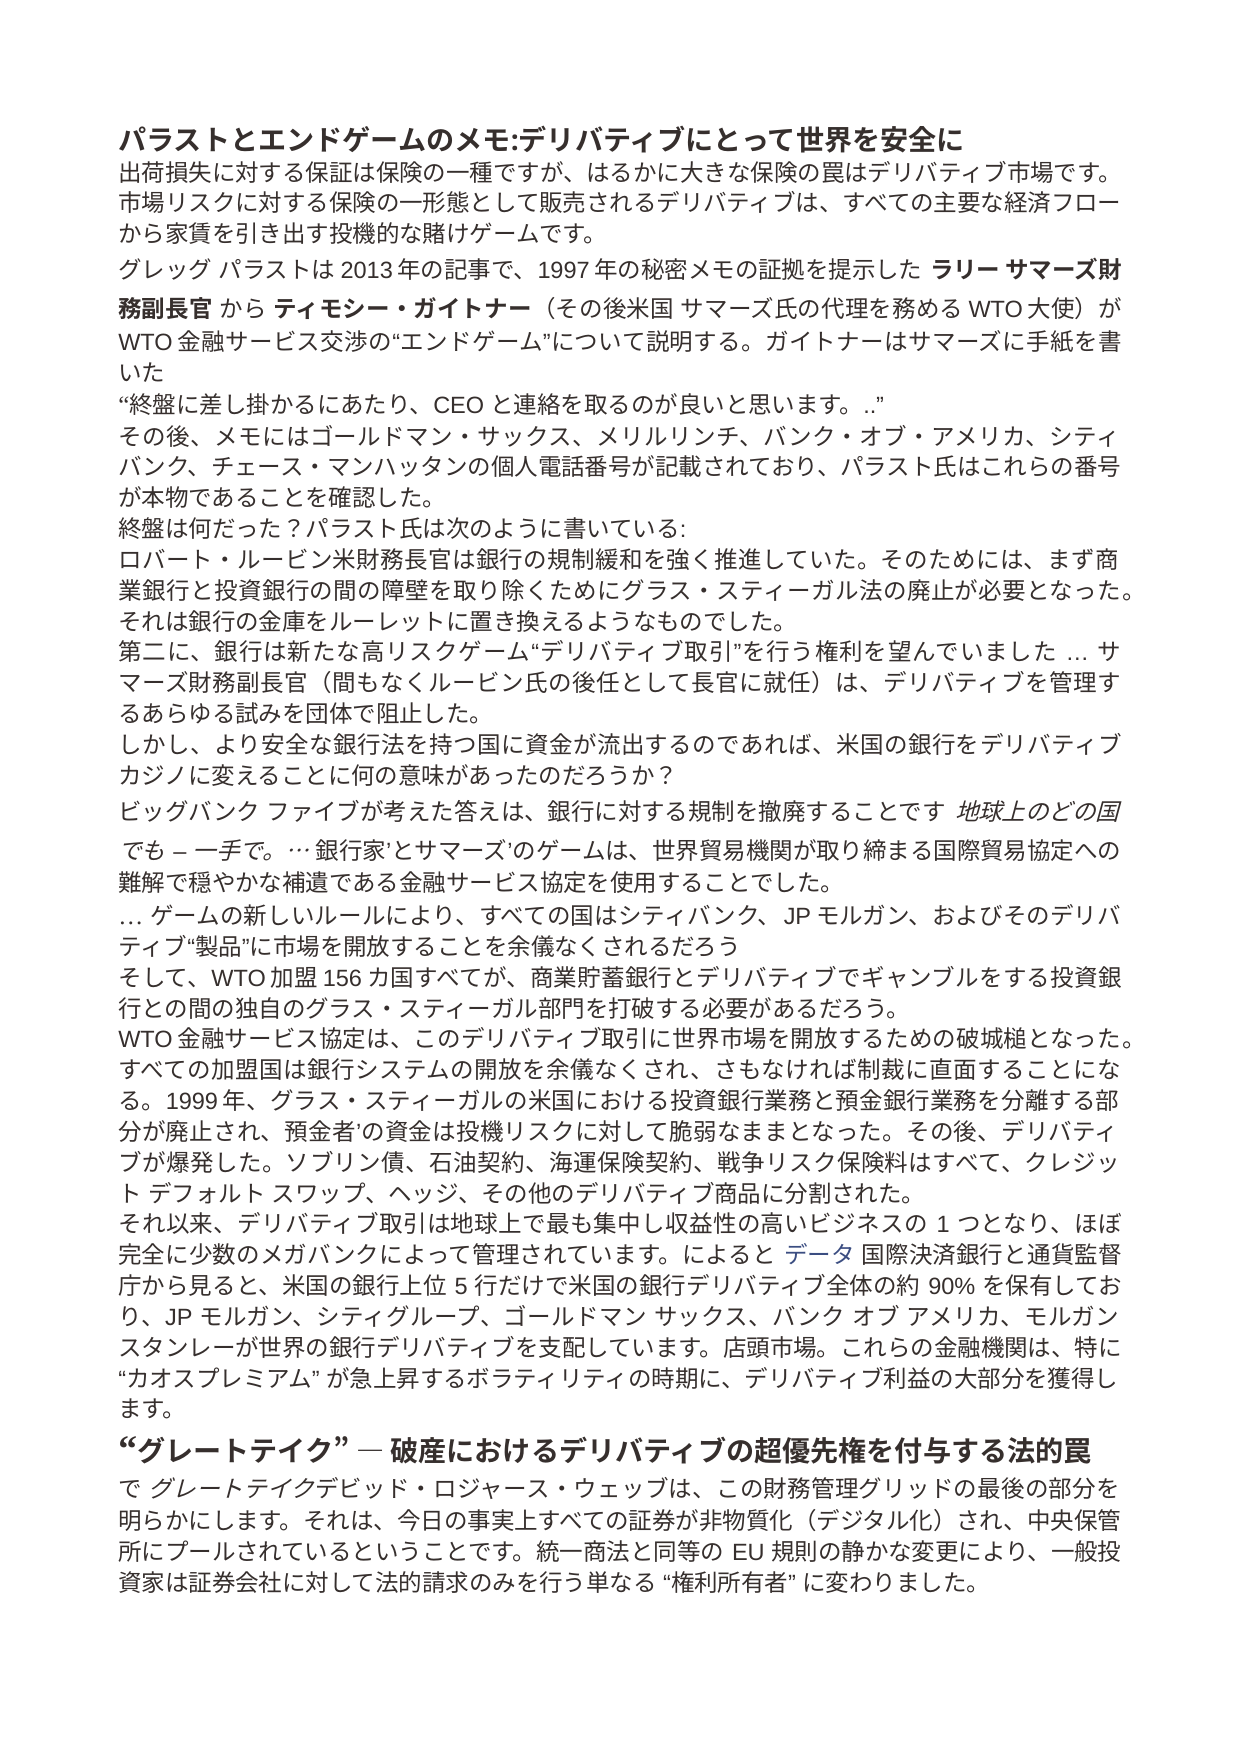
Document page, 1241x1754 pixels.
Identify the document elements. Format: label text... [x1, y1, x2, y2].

subtitle “グレートテイク” — 破産におけるデリバティブの超優先権を付与する法的罠 [118, 1427, 1122, 1470]
text で グレートテイクデビッド・ロジャース・ウェッブは、この財務管理グリッドの最後の部分を明らかにします。それは、今日の事実上すべての証券が非物質化（デジタル化）され、中央保管所にプールされているということです。統一商法と同等の EU 規則の静かな変更により、一般投資家は証券会社に対して法的請求のみを行う単なる “権利所有者” に変わりました。 [118, 1470, 1122, 1596]
text そして、WTO加盟156カ国すべてが、商業貯蓄銀行とデリバティブでギャンブルをする投資銀行との間の独自のグラス・スティーガル部門を打破する必要があるだろう。 [118, 964, 1122, 1022]
text … ゲームの新しいルールにより、すべての国はシティバンク、JPモルガン、およびそのデリバティブ“製品”に市場を開放することを余儀なくされるだろう [118, 901, 1122, 960]
text 終盤は何だった？パラスト氏は次のように書いている: [118, 516, 1122, 542]
text “終盤に差し掛かるにあたり、CEO と連絡を取るのが良いと思います。..” [118, 390, 1122, 419]
text 出荷損失に対する保証は保険の一種ですが、はるかに大きな保険の罠はデリバティブ市場です。市場リスクに対する保険の一形態として販売されるデリバティブは、すべての主要な経済フローから家賃を引き出す投機的な賭けゲームです。 [118, 159, 1122, 247]
text しかし、より安全な銀行法を持つ国に資金が流出するのであれば、米国の銀行をデリバティブカジノに変えることに何の意味があったのだろうか？ [118, 731, 1122, 789]
text ロバート・ルービン米財務長官は銀行の規制緩和を強く推進していた。そのためには、まず商業銀行と投資銀行の間の障壁を取り除くためにグラス・スティーガル法の廃止が必要となった。それは銀行の金庫をルーレットに置き換えるようなものでした。 [118, 546, 1122, 635]
text ビッグバンク ファイブが考えた答えは、銀行に対する規制を撤廃することです 地球上のどの国でも – 一手で。… 銀行家’とサマーズ’のゲームは、世界貿易機関が取り締まる国際貿易協定への難解で穏やかな補遺である金融サービス協定を使用することでした。 [118, 793, 1122, 897]
subtitle パラストとエンドゲームのメモ:デリバティブにとって世界を安全に [118, 118, 1122, 159]
text WTO金融サービス協定は、このデリバティブ取引に世界市場を開放するための破城槌となった。すべての加盟国は銀行システムの開放を余儀なくされ、さもなければ制裁に直面することになる。1999年、グラス・スティーガルの米国における投資銀行業務と預金銀行業務を分離する部分が廃止され、預金者’の資金は投機リスクに対して脆弱なままとなった。その後、デリバティブが爆発した。ソブリン債、石油契約、海運保険契約、戦争リスク保険料はすべて、クレジット デフォルト スワップ、ヘッジ、その他のデリバティブ商品に分割された。 [118, 1026, 1122, 1207]
text それ以来、デリバティブ取引は地球上で最も集中し収益性の高いビジネスの 1 つとなり、ほぼ完全に少数のメガバンクによって管理されています。によると データ 国際決済銀行と通貨監督庁から見ると、米国の銀行上位 5 行だけで米国の銀行デリバティブ全体の約 90% を保有しており、JP モルガン、シティグループ、ゴールドマン サックス、バンク オブ アメリカ、モルガン スタンレーが世界の銀行デリバティブを支配しています。店頭市場。これらの金融機関は、特に “カオスプレミアム” が急上昇するボラティリティの時期に、デリバティブ利益の大部分を獲得します。 [118, 1211, 1122, 1423]
text グレッグ パラストは2013年の記事で、1997年の秘密メモの証拠を提示した ラリー サマーズ財務副長官 から ティモシー・ガイトナー（その後米国 サマーズ氏の代理を務めるWTO大使）がWTO金融サービス交渉の“エンドゲーム”について説明する。ガイトナーはサマーズに手紙を書いた [118, 251, 1122, 386]
text 第二に、銀行は新たな高リスクゲーム“デリバティブ取引”を行う権利を望んでいました … サマーズ財務副長官（間もなくルービン氏の後任として長官に就任）は、デリバティブを管理するあらゆる試みを団体で阻止した。 [118, 639, 1122, 727]
text その後、メモにはゴールドマン・サックス、メリルリンチ、バンク・オブ・アメリカ、シティバンク、チェース・マンハッタンの個人電話番号が記載されており、パラスト氏はこれらの番号が本物であることを確認した。 [118, 423, 1122, 512]
